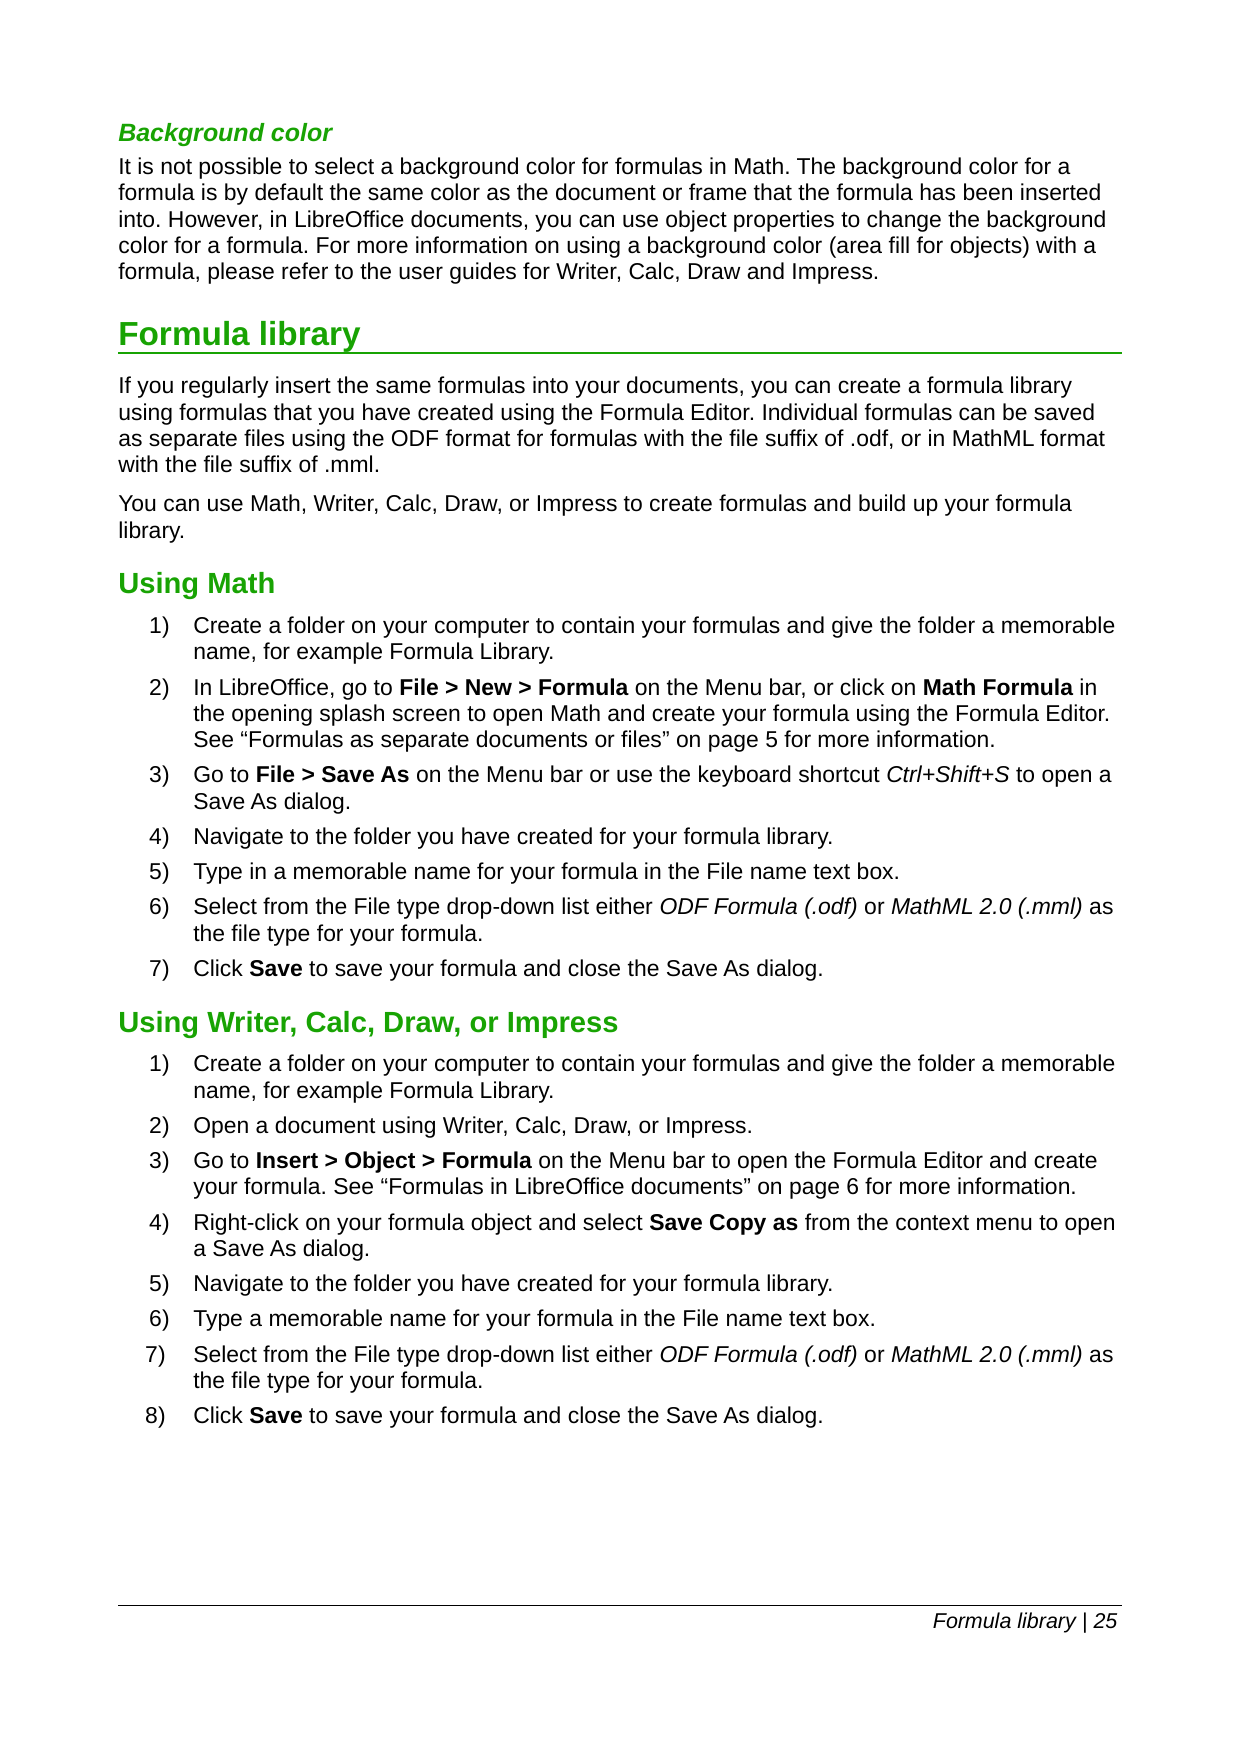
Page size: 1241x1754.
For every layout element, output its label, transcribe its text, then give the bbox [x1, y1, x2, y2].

list Right-click on your formula object and select Save Copy as from the context menu to open a Save As dialog. [169, 1208, 1122, 1261]
subtitle Using Math [118, 567, 1122, 600]
subtitle Background color [118, 118, 1122, 147]
list Select from the File type drop-down list either ODF Formula (.odf) or MathML 2.0 (.mml) as the file type for your formula. [165, 1341, 1122, 1393]
list Type a memorable name for your formula in the File name text box. [169, 1305, 1122, 1332]
list Navigate to the folder you have created for your formula library. [169, 823, 1122, 849]
subtitle Using Writer, Calc, Draw, or Impress [118, 1005, 1122, 1038]
list Select from the File type drop-down list either ODF Formula (.odf) or MathML 2.0 (.mml) as the file type for your formula. [169, 893, 1122, 946]
list In LibreOffice, go to File > New > Formula on the Menu bar, or click on Math Formula in the opening splash screen to open Math and create your formula using the Formula Editor. See “Formulas as separate documents or files” on page 5 for more information. [169, 673, 1122, 752]
subtitle Formula library [118, 314, 1122, 352]
list Create a folder on your computer to contain your formulas and give the folder a memorable name, for example Formula Library. [169, 1050, 1122, 1103]
text It is not possible to select a background color for formulas in Math. The background color for a formula is by default the same color as the document or frame that the formula has been inserted into. However, in LibreOffice documents, you can use object properties to change the background color for a formula. For more information on using a background color (area fill for objects) with a formula, please refer to the user guides for Writer, Calc, Draw and Impress. [118, 153, 1122, 284]
list Go to File > Save As on the Menu bar or use the keyboard shortcut Ctrl+Shift+S to open a Save As dialog. [169, 761, 1122, 814]
list Navigate to the folder you have created for your formula library. [169, 1270, 1122, 1296]
list Type in a memorable name for your formula in the File name text box. [169, 858, 1122, 884]
list Go to Insert > Object > Formula on the Menu bar to open the Formula Editor and create your formula. See “Formulas in LibreOffice documents” on page 6 for more information. [169, 1147, 1122, 1200]
list Create a folder on your computer to contain your formulas and give the folder a memorable name, for example Formula Library. [169, 612, 1122, 664]
list Click Save to save your formula and close the Save As dialog. [169, 955, 1122, 981]
text If you regularly insert the same formulas into your documents, you can create a formula library using formulas that you have created using the Formula Editor. Individual formulas can be saved as separate files using the ODF format for formulas with the file suffix of .odf, or in MathML format with the file suffix of .mml. [118, 372, 1122, 478]
text You can use Math, Writer, Calc, Draw, or Impress to create formulas and build up your formula library. [118, 490, 1122, 543]
list Click Save to save your formula and close the Save As dialog. [165, 1402, 1122, 1428]
list Open a document using Writer, Calc, Draw, or Impress. [169, 1112, 1122, 1138]
